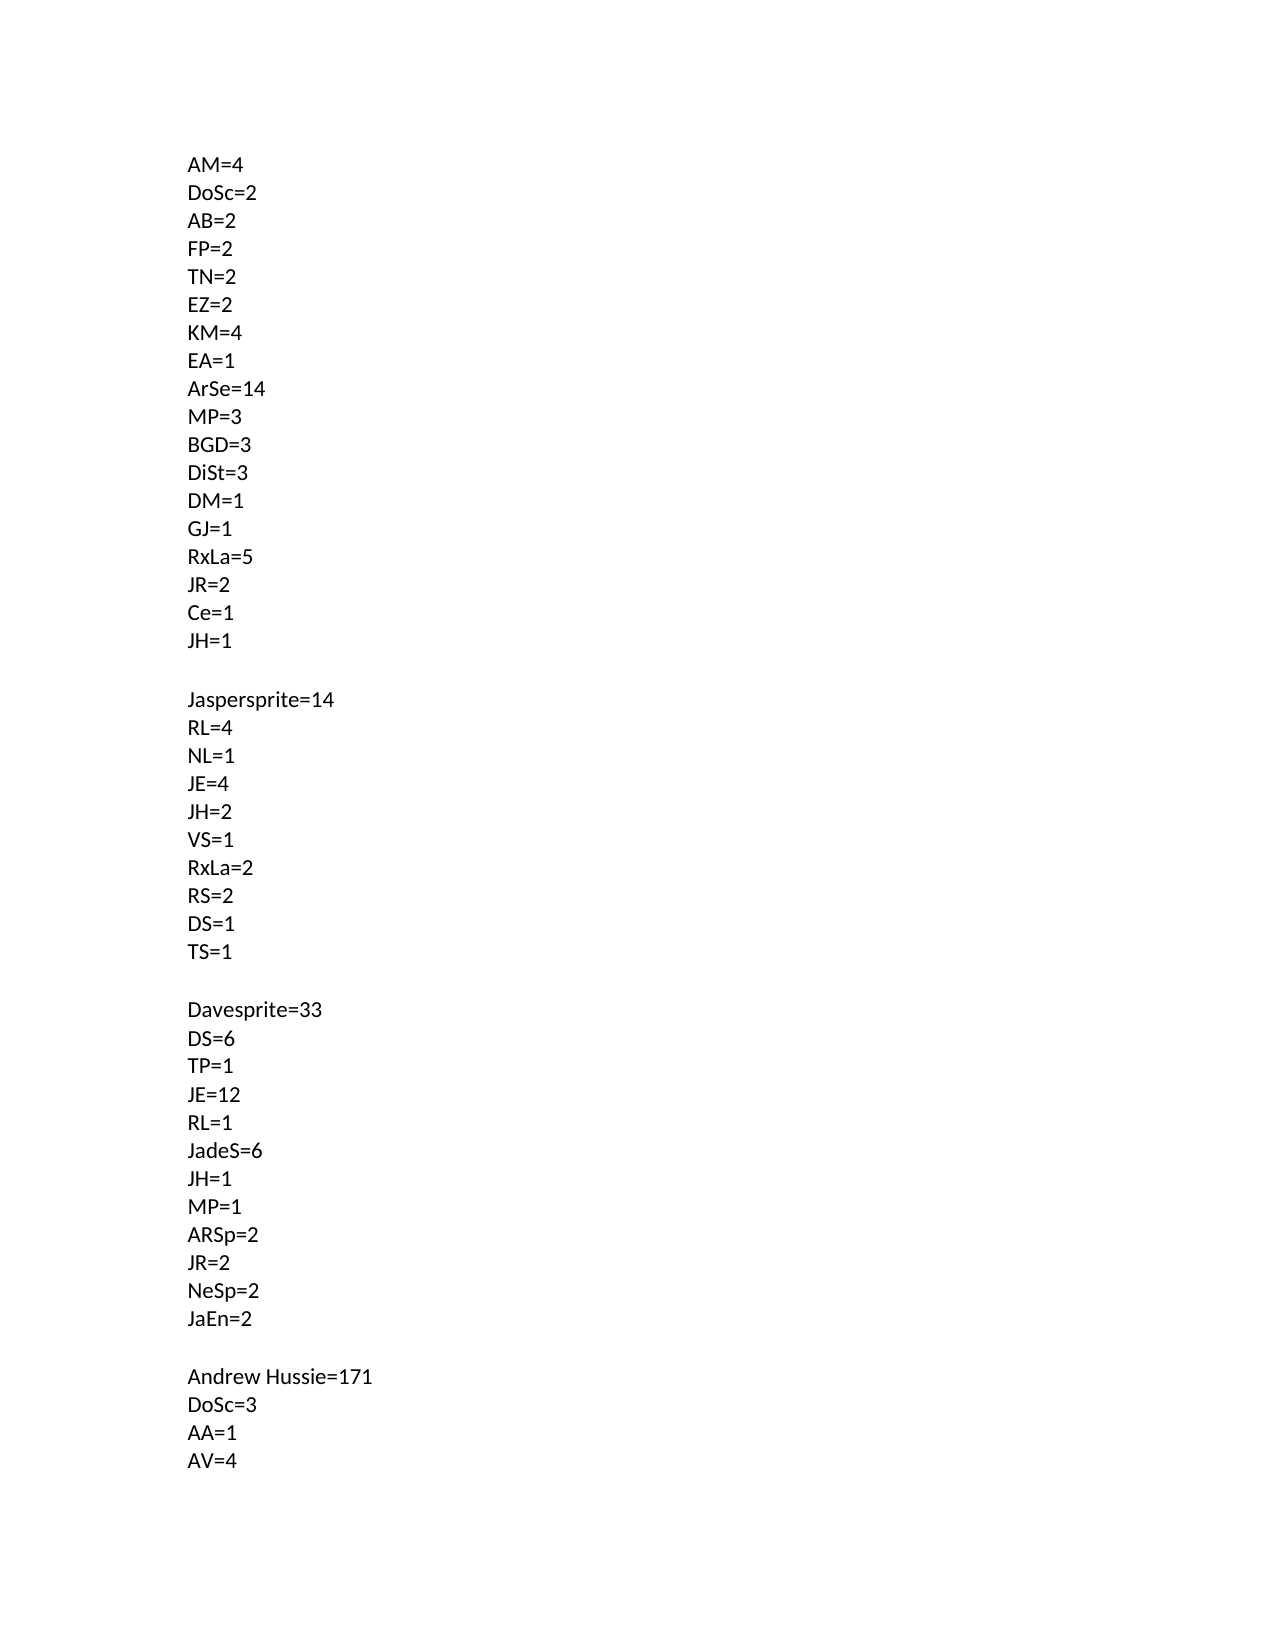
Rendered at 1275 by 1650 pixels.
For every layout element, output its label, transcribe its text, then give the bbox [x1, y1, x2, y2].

text JR=2 [187, 570, 1087, 598]
text JE=12 [187, 1080, 1087, 1108]
text DoSc=3 [187, 1390, 1087, 1418]
text NL=1 [187, 741, 1087, 769]
text MP=1 [187, 1192, 1087, 1220]
text DM=1 [187, 486, 1087, 514]
text Davesprite=33 [187, 996, 1087, 1024]
text RL=1 [187, 1108, 1087, 1136]
text EA=1 [187, 346, 1087, 374]
text AA=1 [187, 1418, 1087, 1446]
text RxLa=5 [187, 542, 1087, 570]
text FP=2 [187, 234, 1087, 262]
text DiSt=3 [187, 458, 1087, 486]
text RS=2 [187, 881, 1087, 909]
text JaEn=2 [187, 1304, 1087, 1332]
text JH=1 [187, 1164, 1087, 1192]
text NeSp=2 [187, 1276, 1087, 1304]
text JadeS=6 [187, 1136, 1087, 1164]
text JE=4 [187, 769, 1087, 797]
text AM=4 [187, 150, 1087, 178]
text JH=1 [187, 626, 1087, 654]
text TN=2 [187, 262, 1087, 290]
text EZ=2 [187, 290, 1087, 318]
text BGD=3 [187, 430, 1087, 458]
text DS=6 [187, 1024, 1087, 1052]
text RL=4 [187, 713, 1087, 741]
text MP=3 [187, 402, 1087, 430]
text DS=1 [187, 909, 1087, 937]
text DoSc=2 [187, 178, 1087, 206]
text KM=4 [187, 318, 1087, 346]
text AV=4 [187, 1446, 1087, 1474]
text TS=1 [187, 937, 1087, 965]
text JR=2 [187, 1248, 1087, 1276]
text TP=1 [187, 1052, 1087, 1080]
text ARSp=2 [187, 1220, 1087, 1248]
text GJ=1 [187, 514, 1087, 542]
text Jaspersprite=14 [187, 685, 1087, 713]
text JH=2 [187, 797, 1087, 825]
text Ce=1 [187, 598, 1087, 626]
text VS=1 [187, 825, 1087, 853]
text AB=2 [187, 206, 1087, 234]
text Andrew Hussie=171 [187, 1362, 1087, 1390]
text RxLa=2 [187, 853, 1087, 881]
text ArSe=14 [187, 374, 1087, 402]
